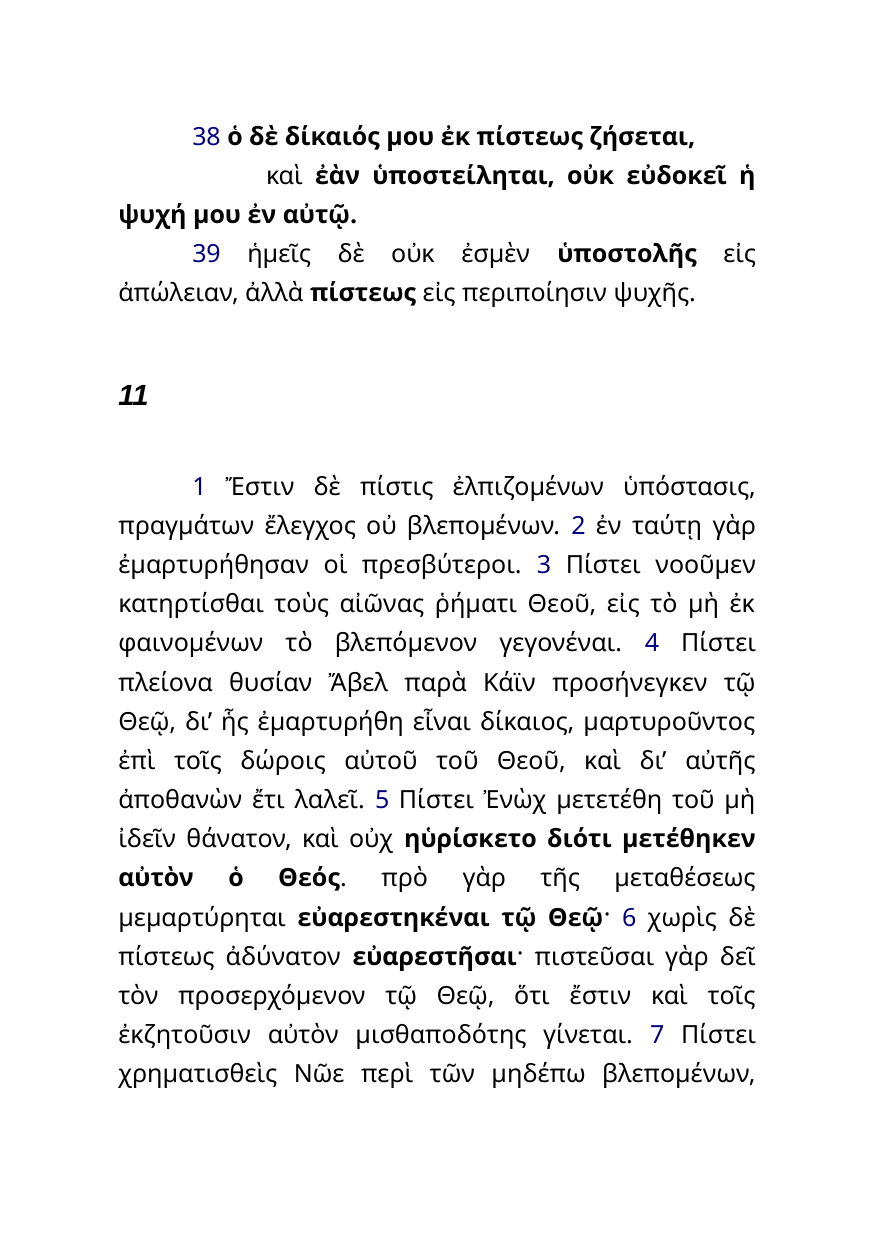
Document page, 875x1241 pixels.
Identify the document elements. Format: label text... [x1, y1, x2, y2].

text καὶ ἐὰν ὑποστείληται, οὐκ εὐδοκεῖ ἡ ψυχή μου ἐν αὐτῷ. [118, 157, 756, 231]
subtitle 11 [118, 378, 756, 412]
text 39 ἡμεῖς δὲ οὐκ ἐσμὲν ὑποστολῆς εἰς ἀπώλειαν, ἀλλὰ πίστεως εἰς περιποίησιν ψυχῆς. [118, 236, 756, 309]
text 1 Ἔστιν δὲ πίστις ἐλπιζομένων ὑπόστασις, πραγμάτων ἔλεγχος οὐ βλεπομένων. 2 ἐν ταύτῃ γὰρ ἐμαρτυρήθησαν οἱ πρεσβύτεροι. 3 Πίστει νοοῦμεν κατηρτίσθαι τοὺς αἰῶνας ῥήματι Θεοῦ, εἰς τὸ μὴ ἐκ φαινομένων τὸ βλεπόμενον γεγονέναι. 4 Πίστει πλείονα θυσίαν Ἄβελ παρὰ Κάϊν προσήνεγκεν τῷ Θεῷ, δι’ ἧς ἐμαρτυρήθη εἶναι δίκαιος, μαρτυροῦντος ἐπὶ τοῖς δώροις αὐτοῦ τοῦ Θεοῦ, καὶ δι’ αὐτῆς ἀποθανὼν ἔτι λαλεῖ. 5 Πίστει Ἐνὼχ μετετέθη τοῦ μὴ ἰδεῖν θάνατον, καὶ οὐχ ηὑρίσκετο διότι μετέθηκεν αὐτὸν ὁ Θεός. πρὸ γὰρ τῆς μεταθέσεως μεμαρτύρηται εὐαρεστηκέναι τῷ Θεῷ· 6 χωρὶς δὲ πίστεως ἀδύνατον εὐαρεστῆσαι· πιστεῦσαι γὰρ δεῖ τὸν προσερχόμενον τῷ Θεῷ, ὅτι ἔστιν καὶ τοῖς ἐκζητοῦσιν αὐτὸν μισθαποδότης γίνεται. 7 Πίστει χρηματισθεὶς Νῶε περὶ τῶν μηδέπω βλεπομένων, [118, 468, 756, 1090]
text 38 ὁ δὲ δίκαιός μου ἐκ πίστεως ζήσεται, [118, 118, 756, 152]
